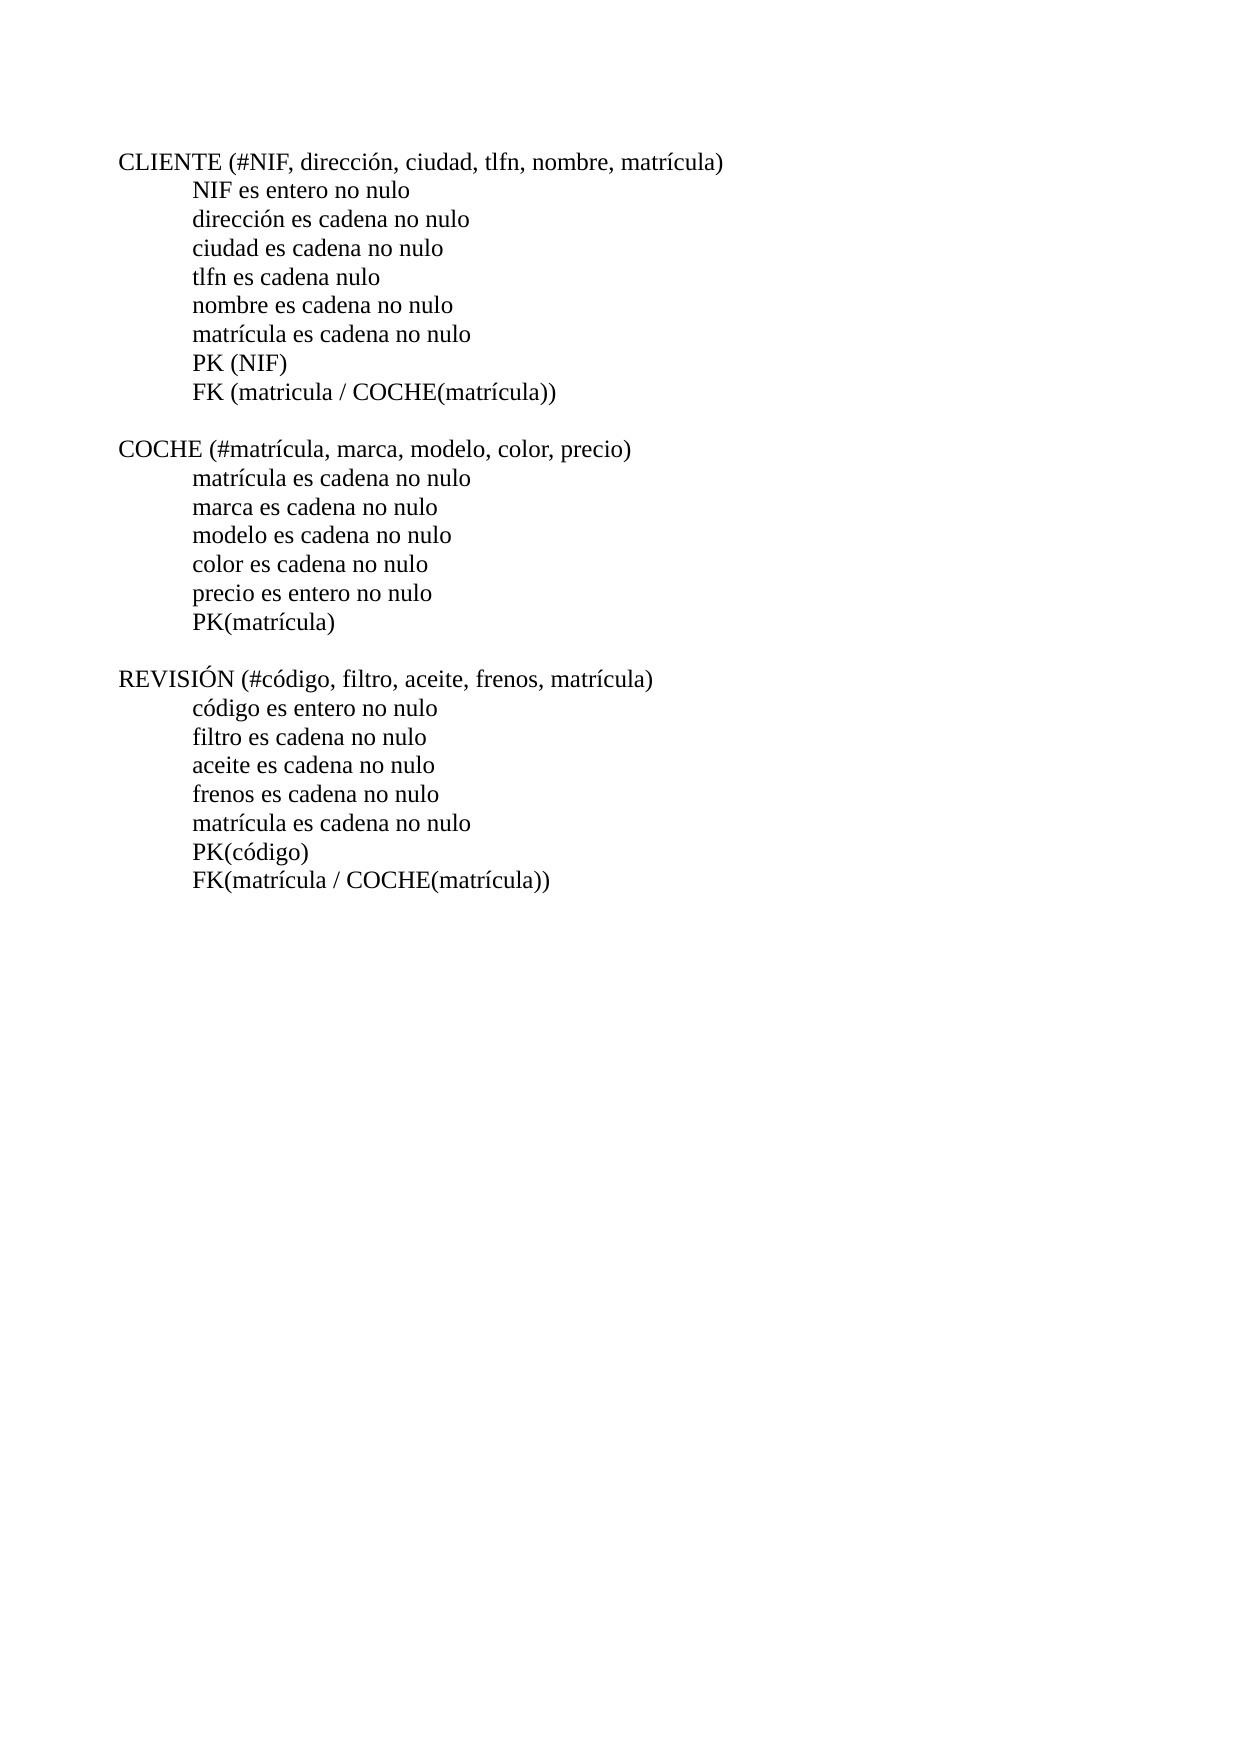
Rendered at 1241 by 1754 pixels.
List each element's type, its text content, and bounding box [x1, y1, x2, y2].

text dirección es cadena no nulo [118, 204, 1122, 233]
text COCHE (#matrícula, marca, modelo, color, precio) [118, 434, 1122, 463]
text precio es entero no nulo [118, 578, 1122, 607]
text matrícula es cadena no nulo [118, 808, 1122, 837]
text tlfn es cadena nulo [118, 262, 1122, 291]
text filtro es cadena no nulo [118, 722, 1122, 751]
text REVISIÓN (#código, filtro, aceite, frenos, matrícula) [118, 664, 1122, 693]
text modelo es cadena no nulo [118, 521, 1122, 549]
text CLIENTE (#NIF, dirección, ciudad, tlfn, nombre, matrícula) [118, 147, 1122, 176]
text color es cadena no nulo [118, 549, 1122, 578]
text matrícula es cadena no nulo [118, 463, 1122, 492]
text código es entero no nulo [118, 693, 1122, 722]
text matrícula es cadena no nulo [118, 319, 1122, 348]
text aceite es cadena no nulo [118, 751, 1122, 779]
text marca es cadena no nulo [118, 492, 1122, 521]
text PK (NIF) [118, 348, 1122, 377]
text PK(matrícula) [118, 607, 1122, 636]
text PK(código) [118, 837, 1122, 866]
text frenos es cadena no nulo [118, 779, 1122, 808]
text FK (matricula / COCHE(matrícula)) [118, 377, 1122, 406]
text nombre es cadena no nulo [118, 291, 1122, 319]
text ciudad es cadena no nulo [118, 233, 1122, 262]
text NIF es entero no nulo [118, 176, 1122, 204]
text FK(matrícula / COCHE(matrícula)) [118, 866, 1122, 894]
